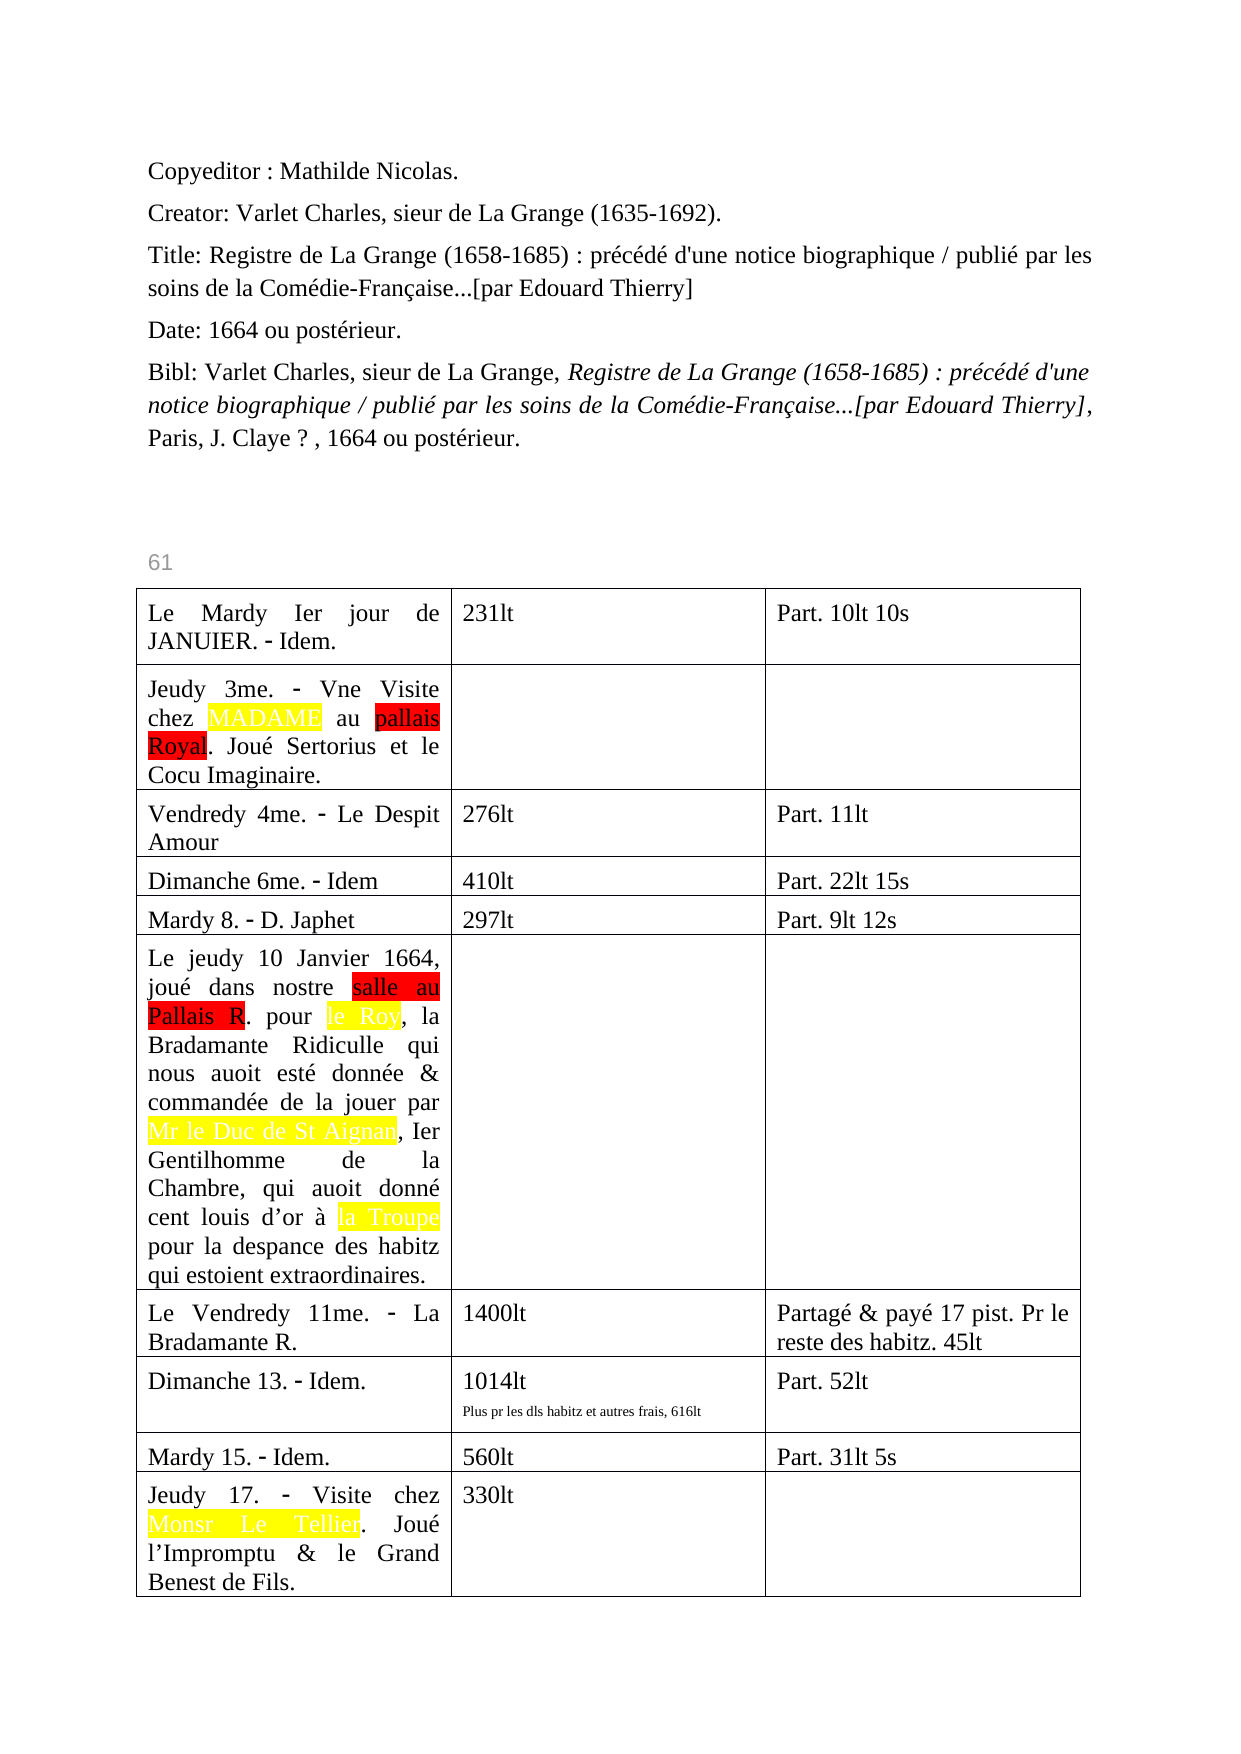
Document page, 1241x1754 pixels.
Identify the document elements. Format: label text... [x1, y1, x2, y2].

text Creator: Varlet Charles, sieur de La Grange (1635-1692). [148, 198, 1093, 227]
table_cell [766, 665, 1080, 789]
table_cell Dimanche 13.  Idem. [137, 1357, 451, 1432]
table_cell 1400lt [452, 1290, 765, 1356]
text Copyeditor : Mathilde Nicolas. [148, 156, 1093, 185]
table_cell 560lt [452, 1433, 765, 1471]
table_cell 410lt [452, 857, 765, 895]
table_cell Part. 52lt [766, 1357, 1080, 1432]
table_header Le Mardy Ier jour de JANUIER.  Idem. [137, 589, 451, 664]
table_cell Le Vendredy 11me.  La Bradamante R. [137, 1290, 451, 1356]
table_cell [452, 935, 765, 1288]
table_cell Part. 11lt [766, 790, 1080, 856]
text Bibl: Varlet Charles, sieur de La Grange, Registre de La Grange (1658-1685) : précédé d'une notice biographique / publié par les soins de la Comédie-Française...[par Edouard Thierry], Paris, J. Claye ? , 1664 ou postérieur. [148, 357, 1093, 452]
table_cell Part. 22lt 15s [766, 857, 1080, 895]
table_cell Vendredy 4me.  Le Despit Amour [137, 790, 451, 856]
table_cell Le jeudy 10 Janvier 1664, joué dans nostre salle au Pallais R. pour le Roy, la Bradamante Ridiculle qui nous auoit esté donnée & commandée de la jouer par Mr le Duc de St Aignan, Ier Gentilhomme de la Chambre, qui auoit donné cent louis d’or à la Troupe pour la despance des habitz qui estoient extraordinaires. [137, 935, 451, 1288]
table_cell Jeudy 3me.  Vne Visite chez MADAME au pallais Royal. Joué Sertorius et le Cocu Imaginaire. [137, 665, 451, 789]
table_header 231lt [452, 589, 765, 664]
table_cell 330lt [452, 1472, 765, 1596]
text Title: Registre de La Grange (1658-1685) : précédé d'une notice biographique / publié par les soins de la Comédie-Française...[par Edouard Thierry] [148, 240, 1093, 302]
table_cell Jeudy 17.  Visite chez Monsr Le Tellier. Joué l’Impromptu & le Grand Benest de Fils. [137, 1472, 451, 1596]
table_cell [766, 1472, 1080, 1596]
table_cell [452, 665, 765, 789]
text Date: 1664 ou postérieur. [148, 315, 1093, 344]
table_cell Partagé & payé 17 pist. Pr le reste des habitz. 45lt [766, 1290, 1080, 1356]
table_cell Part. 31lt 5s [766, 1433, 1080, 1471]
table_cell 1014lt Plus pr les dls habitz et autres frais, 616lt [452, 1357, 765, 1432]
table_header Part. 10lt 10s [766, 589, 1080, 664]
table_cell 297lt [452, 896, 765, 933]
table_cell Mardy 8.  D. Japhet [137, 896, 451, 933]
table_cell Mardy 15.  Idem. [137, 1433, 451, 1471]
table_cell Part. 9lt 12s [766, 896, 1080, 933]
table_cell 276lt [452, 790, 765, 856]
table_cell Dimanche 6me.  Idem [137, 857, 451, 895]
text 61 [173, 549, 1093, 575]
table_cell [766, 935, 1080, 1288]
